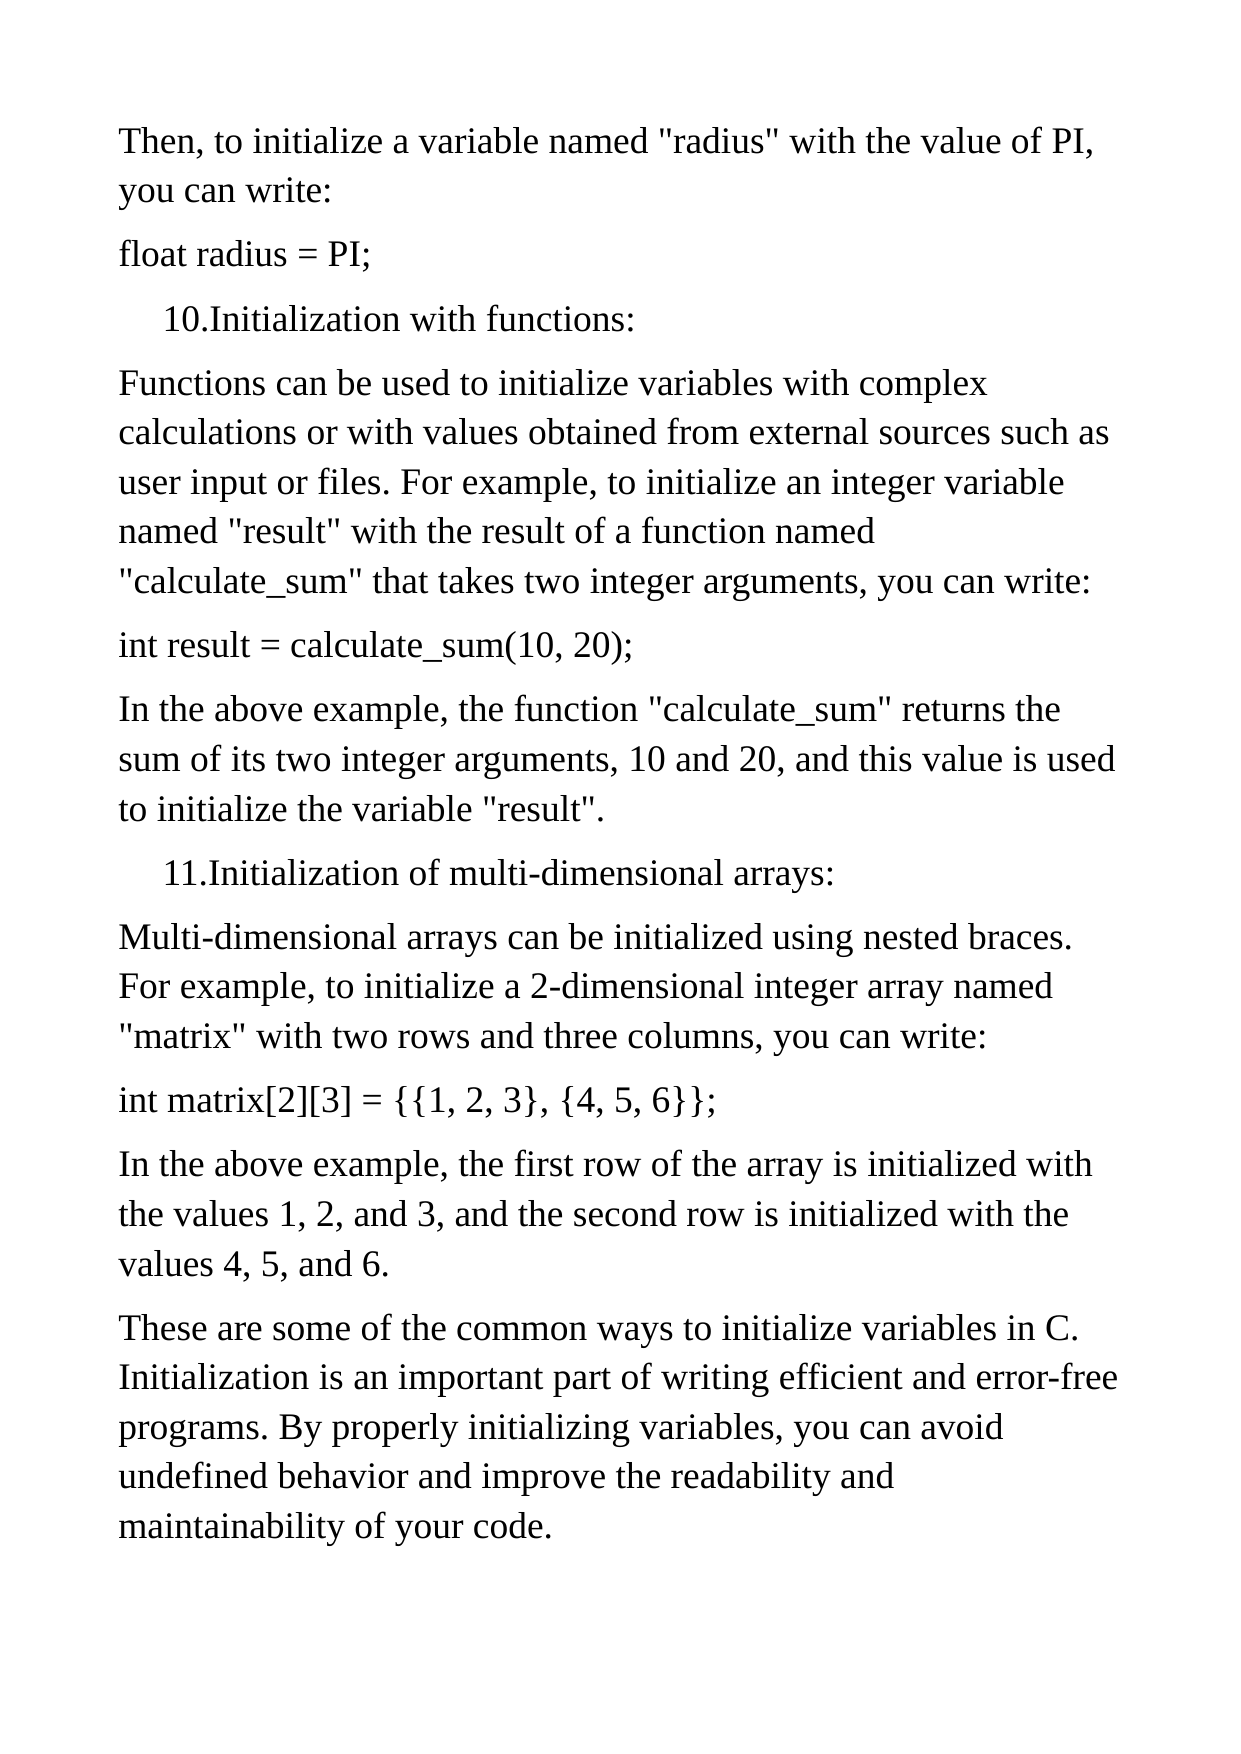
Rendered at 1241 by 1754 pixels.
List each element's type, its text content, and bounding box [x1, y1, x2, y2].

text int result = calculate_sum(10, 20); [118, 623, 1122, 666]
text In the above example, the function "calculate_sum" returns the sum of its two integer arguments, 10 and 20, and this value is used to initialize the variable "result". [118, 687, 1122, 829]
text Functions can be used to initialize variables with complex calculations or with values obtained from external sources such as user input or files. For example, to initialize an integer variable named "result" with the result of a function named "calculate_sum" that takes two integer arguments, you can write: [118, 360, 1122, 602]
list Initialization of multi-dimensional arrays: [162, 850, 1122, 893]
text Then, to initialize a variable named "radius" with the value of PI, you can write: [118, 118, 1122, 211]
text These are some of the common ways to initialize variables in C. Initialization is an important part of writing efficient and error-free programs. By properly initializing variables, you can avoid undefined behavior and improve the readability and maintainability of your code. [118, 1305, 1122, 1547]
text Multi-dimensional arrays can be initialized using nested braces. For example, to initialize a 2-dimensional integer array named "matrix" with two rows and three columns, you can write: [118, 914, 1122, 1057]
text In the above example, the first row of the array is initialized with the values 1, 2, and 3, and the second row is initialized with the values 4, 5, and 6. [118, 1142, 1122, 1284]
text int matrix[2][3] = {{1, 2, 3}, {4, 5, 6}}; [118, 1078, 1122, 1121]
text float radius = PI; [118, 232, 1122, 275]
list Initialization with functions: [162, 296, 1122, 339]
